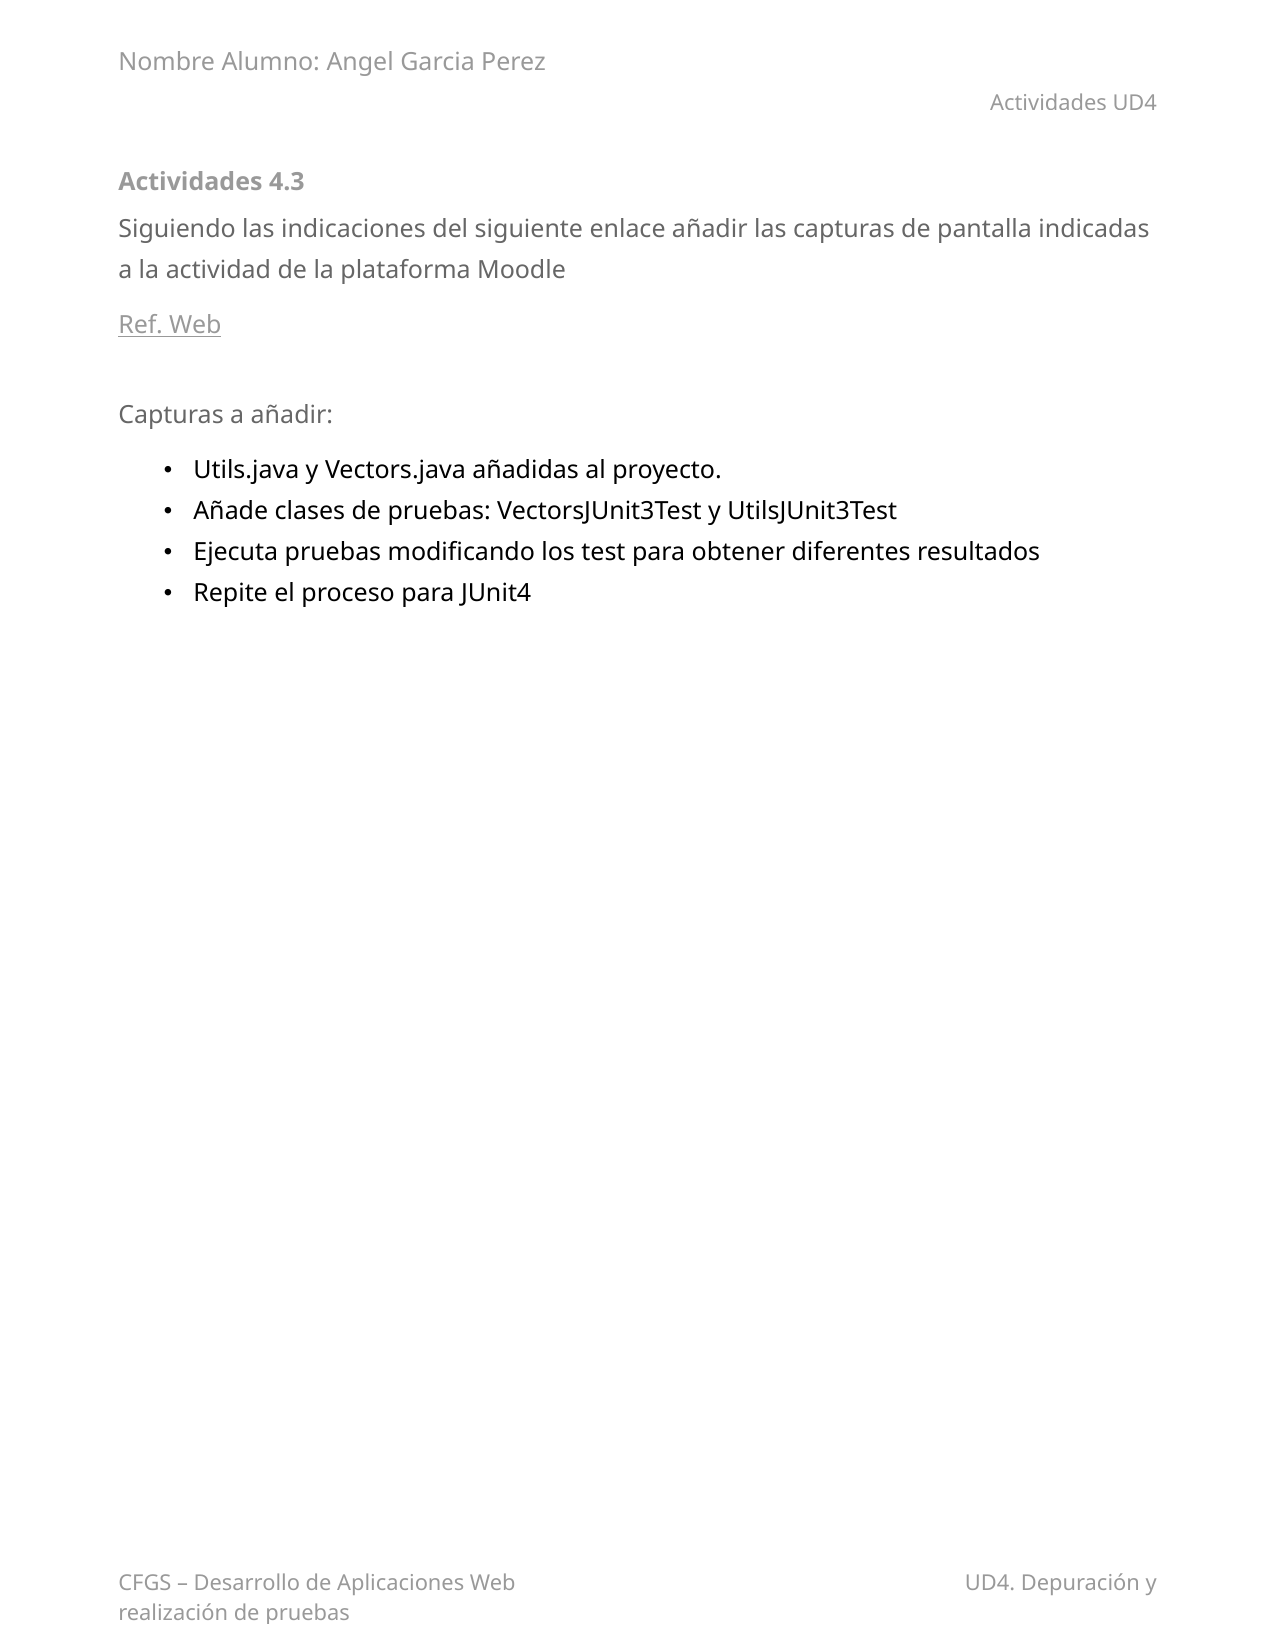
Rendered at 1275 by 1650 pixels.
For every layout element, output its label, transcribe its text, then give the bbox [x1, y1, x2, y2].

text Capturas a añadir: [118, 396, 1157, 430]
text Siguiendo las indicaciones del siguiente enlace añadir las capturas de pantalla indicadas a la actividad de la plataforma Moodle [118, 211, 1157, 285]
list Utils.java y Vectors.java añadidas al proyecto. [164, 452, 1157, 486]
text Ref. Web [118, 307, 1157, 341]
subtitle Actividades 4.3 [118, 164, 1157, 198]
list Añade clases de pruebas: VectorsJUnit3Test y UtilsJUnit3Test [164, 492, 1157, 527]
list Ejecuta pruebas modificando los test para obtener diferentes resultados [164, 533, 1157, 567]
list Repite el proceso para JUnit4 [164, 574, 1157, 608]
